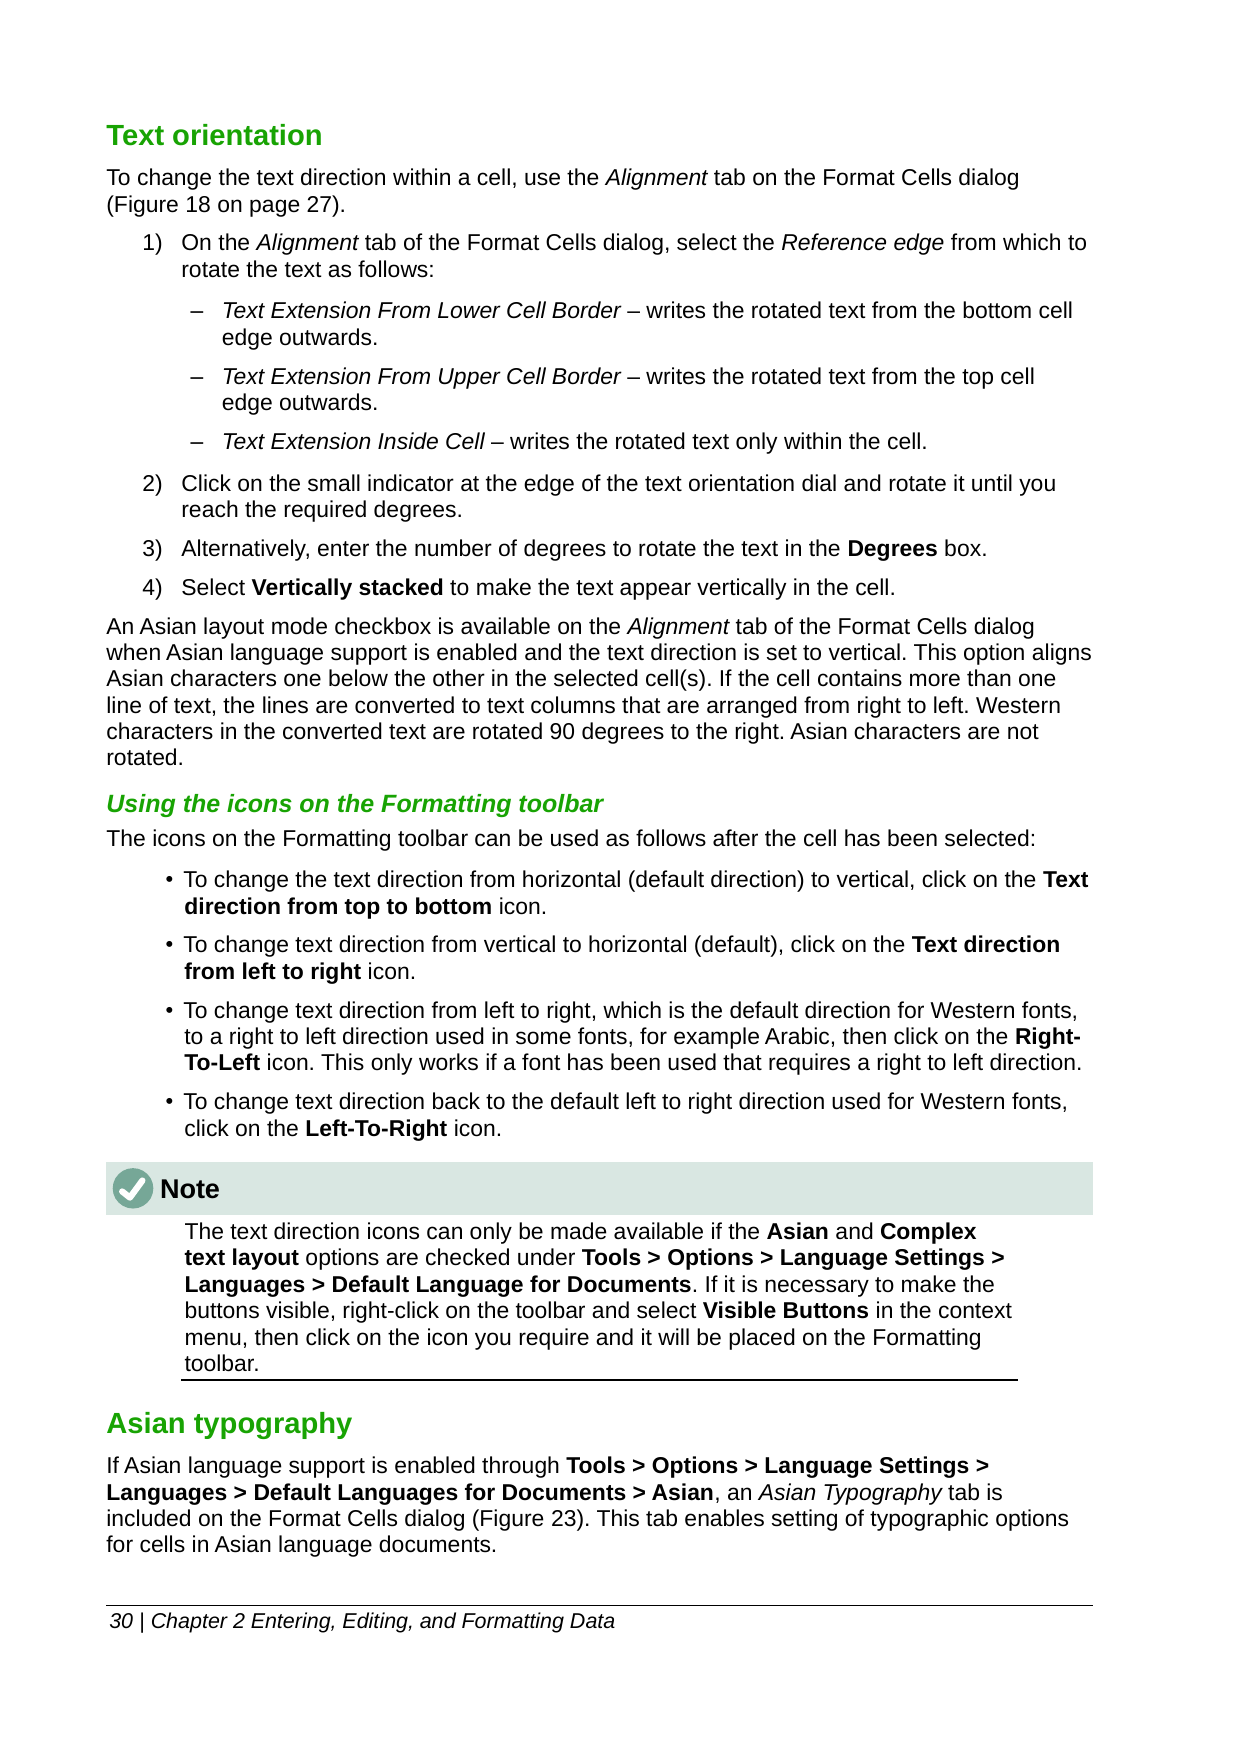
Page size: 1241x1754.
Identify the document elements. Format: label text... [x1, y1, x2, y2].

list Select Vertically stacked to make the text appear vertically in the cell. [162, 574, 1093, 600]
list On the Alignment tab of the Format Cells dialog, select the Reference edge from which to rotate the text as follows: [162, 229, 1093, 282]
list Text Extension From Upper Cell Border – writes the rotated text from the top cell edge outwards. [187, 360, 1093, 415]
text To change the text direction within a cell, use the Alignment tab on the Format Cells dialog (Figure 18 on page 27). [106, 164, 1093, 217]
list To change text direction from left to right, which is the default direction for Western fonts, to a right to left direction used in some fonts, for example Arabic, then click on the Right-To-Left icon. This only works if a font has been used that requires a right to left direction. [162, 994, 1093, 1076]
list To change the text direction from horizontal (default direction) to vertical, click on the Text direction from top to bottom icon. [162, 863, 1093, 919]
list To change text direction back to the default left to right direction used for Western fonts, click on the Left-To-Right icon. [162, 1085, 1093, 1144]
list The icons on the Formatting toolbar can be used as follows after the cell has been selected: [106, 824, 1093, 851]
text The text direction icons can only be made available if the Asian and Complex text layout options are checked under Tools > Options > Language Settings > Languages > Default Language for Documents. If it is necessary to make the buttons visible, right-click on the toolbar and select Visible Buttons in the context menu, then click on the icon you require and it will be placed on the Formatting toolbar. [181, 1215, 1018, 1379]
text If Asian language support is enabled through Tools > Options > Language Settings > Languages > Default Languages for Documents > Asian, an Asian Typography tab is included on the Format Cells dialog (Figure 23). This tab enables setting of typographic options for cells in Asian language documents. [106, 1452, 1093, 1558]
list Alternatively, enter the number of degrees to rotate the text in the Degrees box. [162, 535, 1093, 561]
subtitle Asian typography [106, 1406, 1093, 1440]
subtitle Using the icons on the Formatting toolbar [106, 789, 1093, 818]
list Click on the small indicator at the edge of the text orientation dial and rotate it until you reach the required degrees. [162, 470, 1093, 522]
list Text Extension From Lower Cell Border – writes the rotated text from the bottom cell edge outwards. [187, 294, 1093, 350]
subtitle Note [106, 1162, 1093, 1215]
subtitle Text orientation [106, 118, 1093, 152]
list Text Extension Inside Cell – writes the rotated text only within the cell. [187, 425, 1093, 457]
text An Asian layout mode checkbox is available on the Alignment tab of the Format Cells dialog when Asian language support is enabled and the text direction is set to vertical. This option aligns Asian characters one below the other in the selected cell(s). If the cell contains more than one line of text, the lines are converted to text columns that are arranged from right to left. Western characters in the converted text are rotated 90 degrees to the right. Asian characters are not rotated. [106, 613, 1093, 771]
list To change text direction from vertical to horizontal (default), click on the Text direction from left to right icon. [162, 928, 1093, 984]
